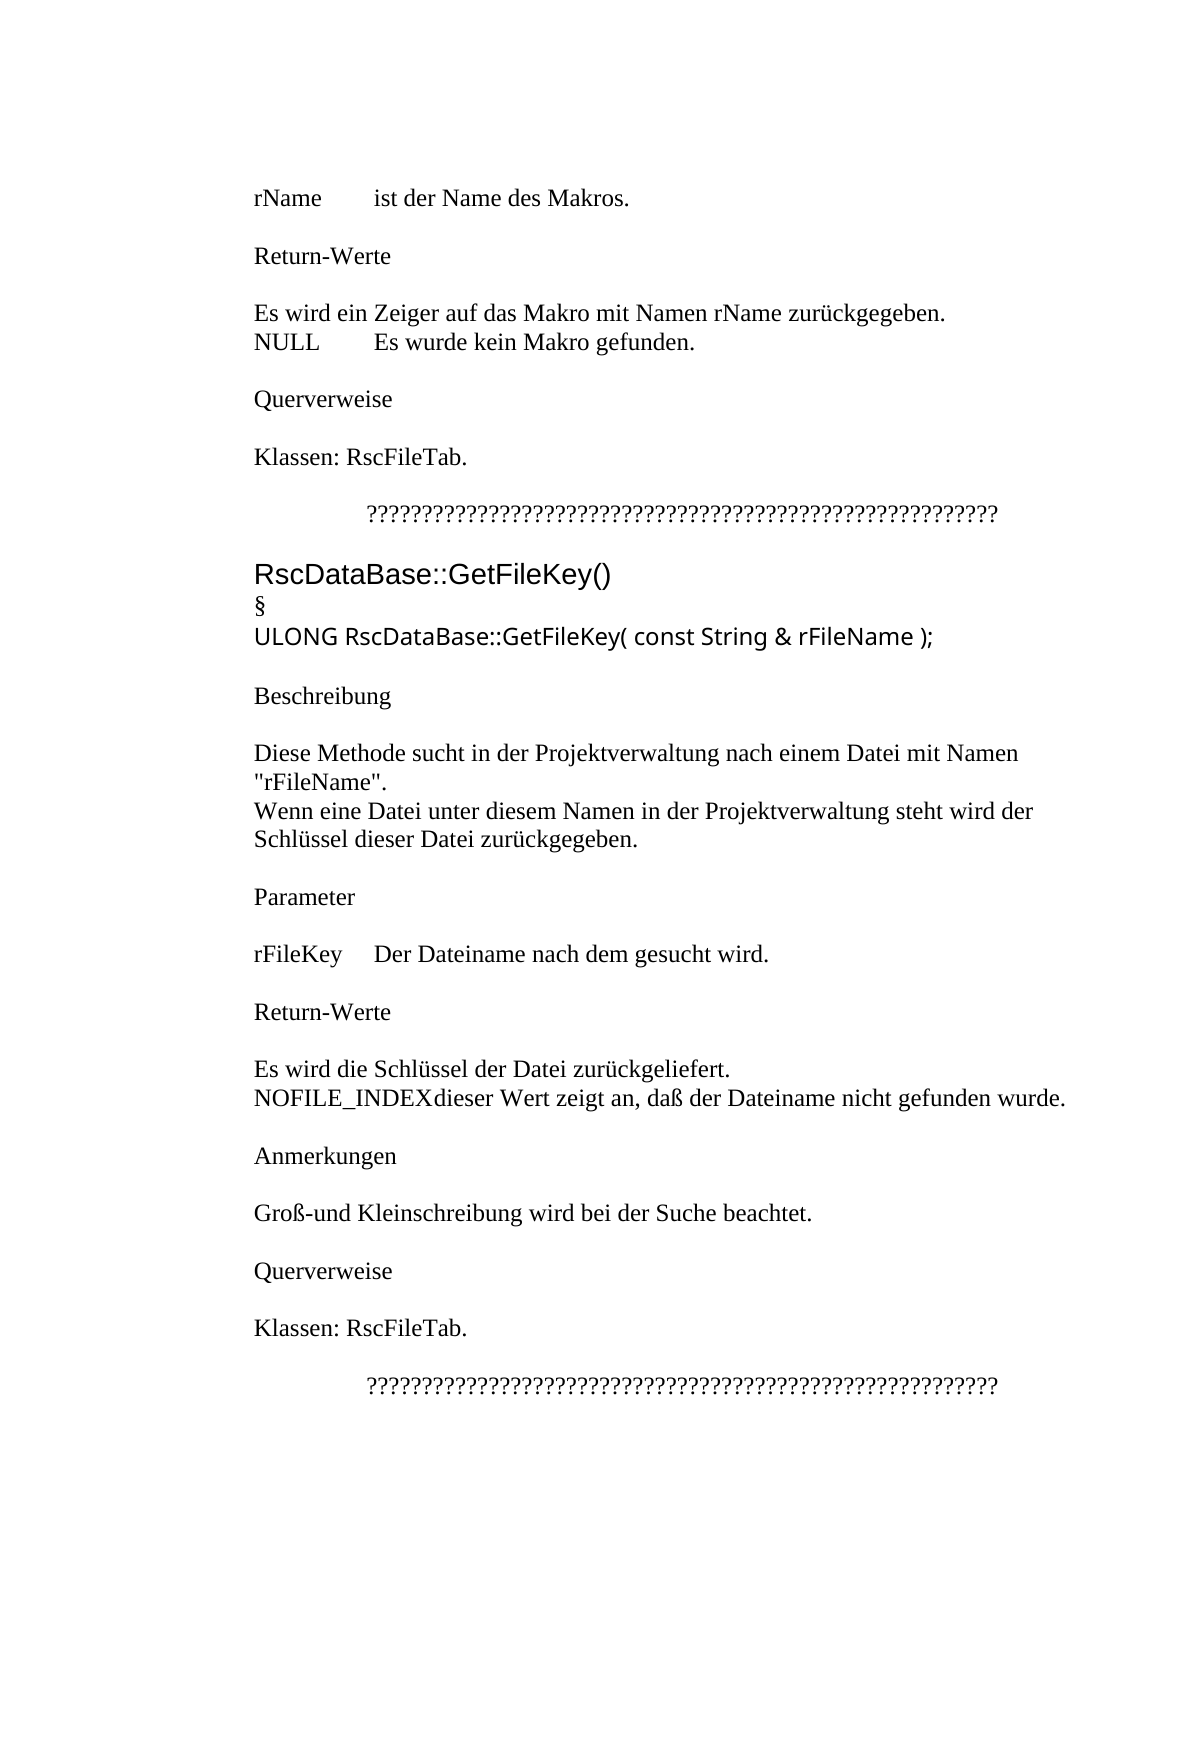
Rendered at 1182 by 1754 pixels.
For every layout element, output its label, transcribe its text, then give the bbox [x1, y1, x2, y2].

text rName ist der Name des Makros. [254, 183, 1110, 212]
text § [254, 591, 1110, 619]
text Parameter [254, 882, 1110, 911]
text Es wird ein Zeiger auf das Makro mit Namen rName zurückgegeben. [254, 298, 1110, 327]
list ULONG RscDataBase::GetFileKey( const String & rFileName ); [254, 619, 1110, 652]
text Es wird die Schlüssel der Datei zurückgeliefert. [254, 1054, 1110, 1083]
subtitle RscDataBase::GetFileKey() [254, 557, 1110, 591]
text NOFILE_INDEX dieser Wert zeigt an, daß der Dateiname nicht gefunden wurde. [254, 1083, 1110, 1112]
text Anmerkungen [254, 1141, 1110, 1169]
text Return-Werte [254, 241, 1110, 269]
text Querverweise [254, 1256, 1110, 1284]
text Return-Werte [254, 997, 1110, 1026]
text ????????????????????????????????????????????????????????? [254, 1371, 1110, 1399]
text Klassen: RscFileTab. [254, 1313, 1110, 1342]
text rFileKey Der Dateiname nach dem gesucht wird. [254, 939, 1110, 968]
text Diese Methode sucht in der Projektverwaltung nach einem Datei mit Namen "rFileName". [254, 738, 1110, 796]
text Groß-und Kleinschreibung wird bei der Suche beachtet. [254, 1198, 1110, 1227]
text Wenn eine Datei unter diesem Namen in der Projektverwaltung steht wird der Schlüssel dieser Datei zurückgegeben. [254, 796, 1110, 853]
text NULL Es wurde kein Makro gefunden. [254, 327, 1110, 356]
text ????????????????????????????????????????????????????????? [254, 499, 1110, 528]
text Klassen: RscFileTab. [254, 442, 1110, 471]
text Beschreibung [254, 681, 1110, 709]
text Querverweise [254, 384, 1110, 413]
